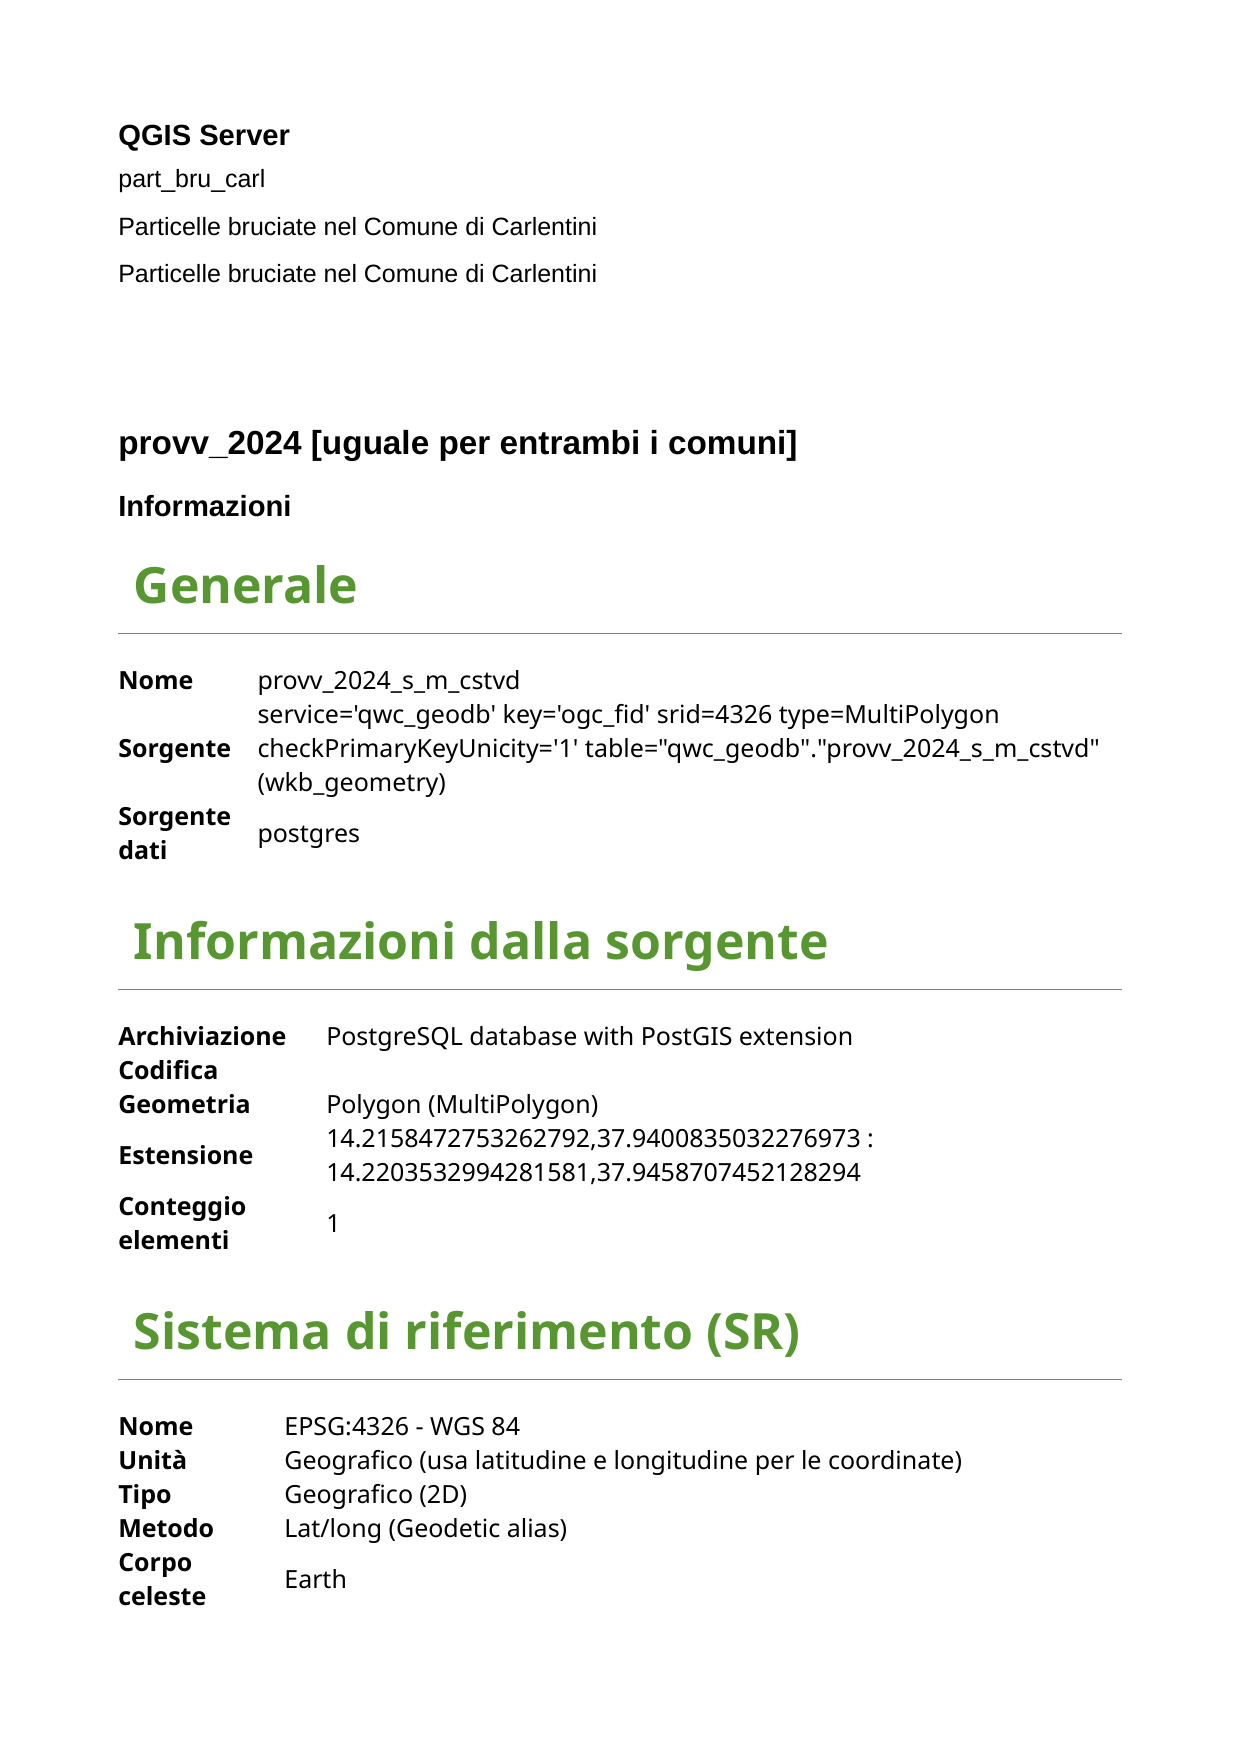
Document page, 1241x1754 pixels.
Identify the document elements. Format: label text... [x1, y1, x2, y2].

table_header provv_2024_s_m_cstvd [257, 663, 1122, 697]
text part_bru_carl [118, 164, 1122, 193]
table_cell Codifica [118, 1053, 326, 1087]
subtitle provv_2024 [uguale per entrambi i comuni] [118, 423, 1122, 461]
table_cell postgres [257, 799, 1122, 867]
table_cell Lat/long (Geodetic alias) [284, 1511, 1122, 1545]
table_header Nome [118, 663, 257, 697]
table_cell 14.2158472753262792,37.9400835032276973 : 14.2203532994281581,37.9458707452128294 [326, 1121, 1122, 1189]
table_cell Conteggio elementi [118, 1189, 326, 1257]
subtitle Informazioni [118, 488, 1122, 522]
table_cell Geometria [118, 1087, 326, 1121]
table_header PostgreSQL database with PostGIS extension [326, 1019, 1122, 1053]
table_cell Metodo [118, 1511, 284, 1545]
text Particelle bruciate nel Comune di Carlentini [118, 212, 1122, 241]
table_cell 1 [326, 1189, 1122, 1257]
table_cell Polygon (MultiPolygon) [326, 1087, 1122, 1121]
table_cell Sorgente dati [118, 799, 257, 867]
table_header Nome [118, 1409, 284, 1443]
table_cell Tipo [118, 1477, 284, 1511]
table_cell Corpo celeste [118, 1545, 284, 1613]
table_cell Sorgente [118, 697, 257, 799]
subtitle Generale [134, 550, 1106, 618]
table_cell [326, 1053, 1122, 1087]
table_cell service='qwc_geodb' key='ogc_fid' srid=4326 type=MultiPolygon checkPrimaryKeyUnicity='1' table="qwc_geodb"."provv_2024_s_m_cstvd" (wkb_geometry) [257, 697, 1122, 799]
table_header Archiviazione [118, 1019, 326, 1053]
table_cell Earth [284, 1545, 1122, 1613]
subtitle QGIS Server [118, 118, 1122, 152]
table_cell Unità [118, 1443, 284, 1477]
subtitle Informazioni dalla sorgente [134, 906, 1106, 974]
subtitle Sistema di riferimento (SR) [134, 1296, 1106, 1364]
table_cell Estensione [118, 1121, 326, 1189]
table_header EPSG:4326 - WGS 84 [284, 1409, 1122, 1443]
table_cell Geografico (usa latitudine e longitudine per le coordinate) [284, 1443, 1122, 1477]
text Particelle bruciate nel Comune di Carlentini [118, 259, 1122, 288]
table_cell Geografico (2D) [284, 1477, 1122, 1511]
